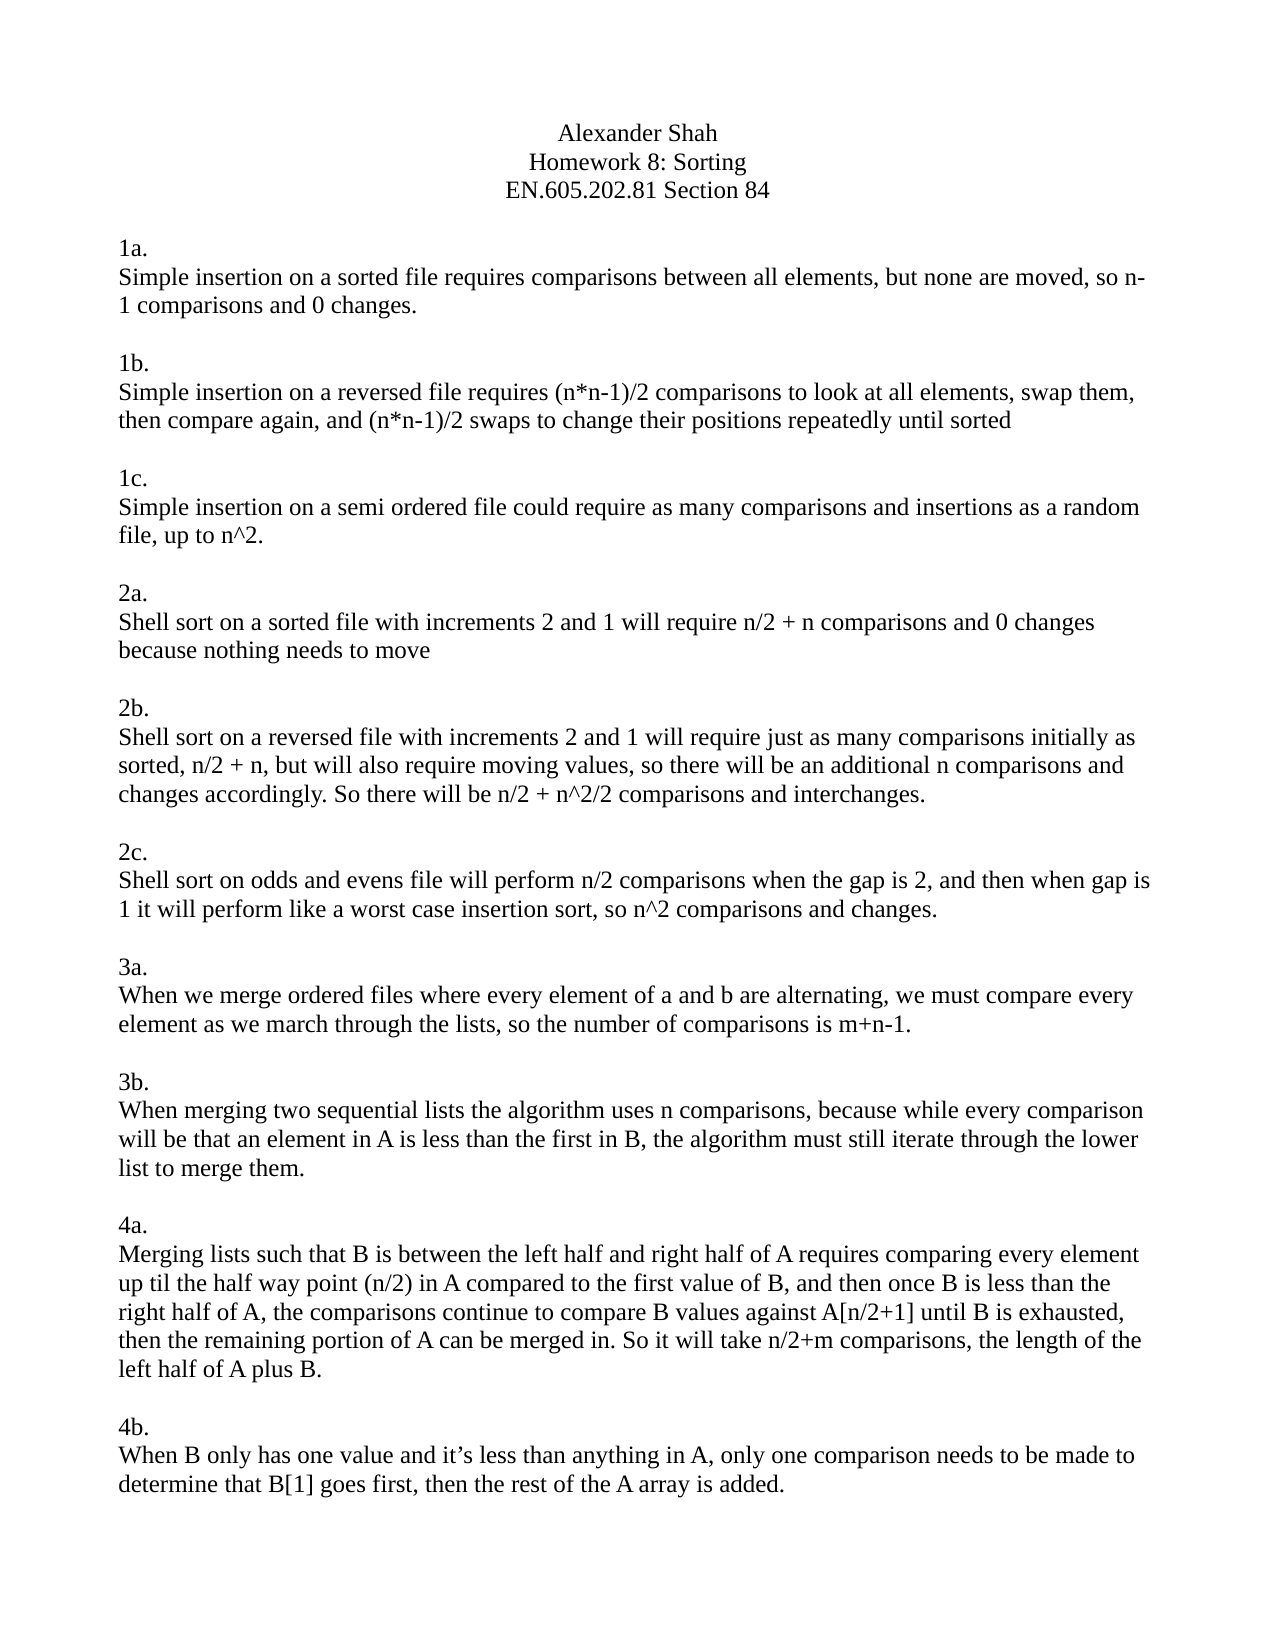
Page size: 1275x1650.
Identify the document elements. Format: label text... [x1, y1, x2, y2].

text 1c. [118, 463, 1157, 492]
text Simple insertion on a semi ordered file could require as many comparisons and insertions as a random file, up to n^2. [118, 492, 1157, 549]
text 3a. [118, 952, 1157, 981]
text Homework 8: Sorting [118, 147, 1157, 176]
text 2c. [118, 837, 1157, 866]
text 1b. [118, 348, 1157, 377]
text 2b. [118, 693, 1157, 722]
text 2a. [118, 578, 1157, 607]
text 4a. [118, 1211, 1157, 1239]
text Shell sort on odds and evens file will perform n/2 comparisons when the gap is 2, and then when gap is 1 it will perform like a worst case insertion sort, so n^2 comparisons and changes. [118, 866, 1157, 923]
text EN.605.202.81 Section 84 [118, 176, 1157, 204]
text When merging two sequential lists the algorithm uses n comparisons, because while every comparison will be that an element in A is less than the first in B, the algorithm must still iterate through the lower list to merge them. [118, 1096, 1157, 1182]
text Simple insertion on a reversed file requires (n*n-1)/2 comparisons to look at all elements, swap them, then compare again, and (n*n-1)/2 swaps to change their positions repeatedly until sorted [118, 377, 1157, 434]
text 4b. [118, 1412, 1157, 1441]
text Alexander Shah [118, 118, 1157, 147]
text When we merge ordered files where every element of a and b are alternating, we must compare every element as we march through the lists, so the number of comparisons is m+n-1. [118, 981, 1157, 1038]
text Merging lists such that B is between the left half and right half of A requires comparing every element up til the half way point (n/2) in A compared to the first value of B, and then once B is less than the right half of A, the comparisons continue to compare B values against A[n/2+1] until B is exhausted, then the remaining portion of A can be merged in. So it will take n/2+m comparisons, the length of the left half of A plus B. [118, 1239, 1157, 1383]
text Shell sort on a sorted file with increments 2 and 1 will require n/2 + n comparisons and 0 changes because nothing needs to move [118, 607, 1157, 664]
text When B only has one value and it’s less than anything in A, only one comparison needs to be made to determine that B[1] goes first, then the rest of the A array is added. [118, 1441, 1157, 1498]
text Simple insertion on a sorted file requires comparisons between all elements, but none are moved, so n-1 comparisons and 0 changes. [118, 262, 1157, 348]
text 3b. [118, 1067, 1157, 1096]
text Shell sort on a reversed file with increments 2 and 1 will require just as many comparisons initially as sorted, n/2 + n, but will also require moving values, so there will be an additional n comparisons and changes accordingly. So there will be n/2 + n^2/2 comparisons and interchanges. [118, 722, 1157, 808]
text 1a. [118, 233, 1157, 262]
